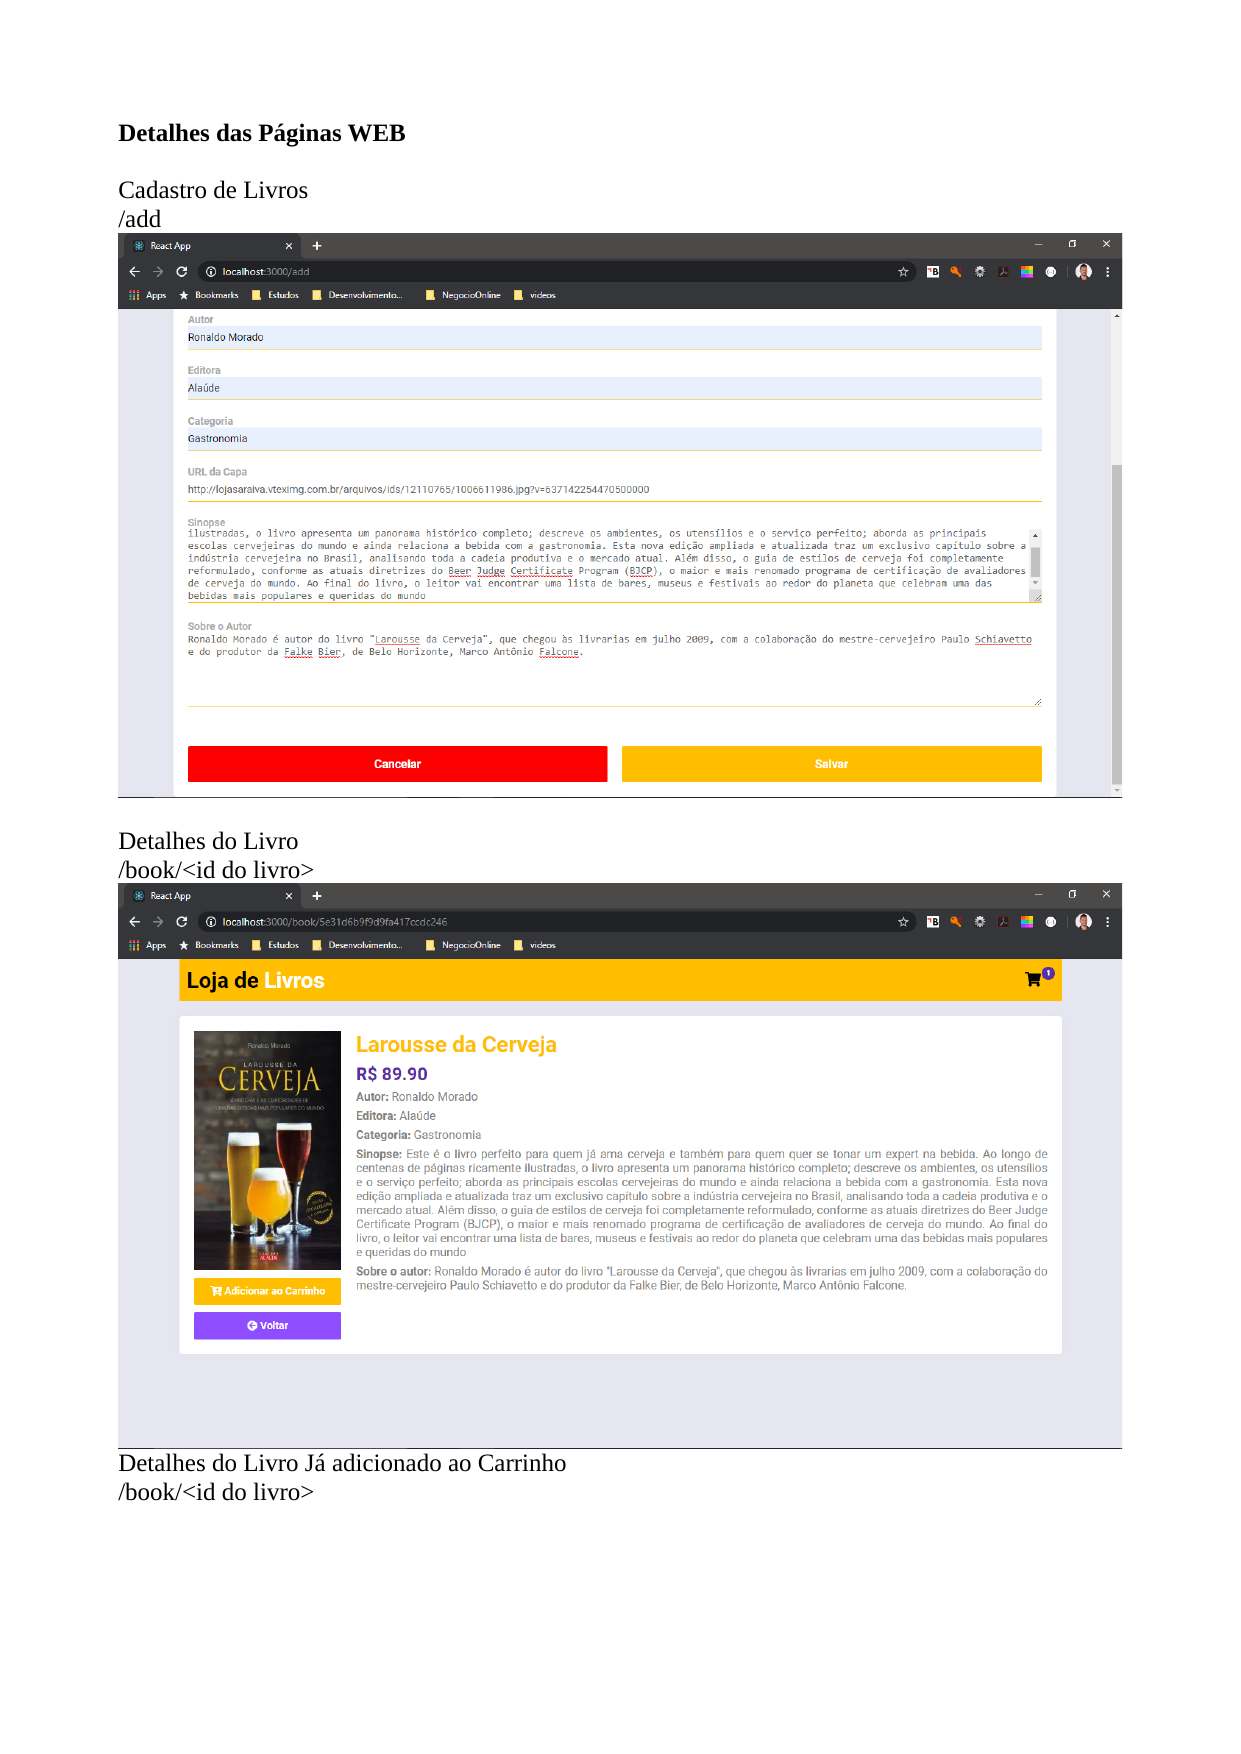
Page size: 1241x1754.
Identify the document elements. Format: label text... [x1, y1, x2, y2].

text Detalhes do Livro Já adicionado ao Carrinho [118, 1449, 1122, 1477]
text Detalhes das Páginas WEB [118, 118, 1122, 147]
text Cadastro de Livros [118, 176, 1122, 204]
picture [118, 883, 1123, 1449]
text /book/<id do livro> [118, 1477, 1122, 1506]
text /book/<id do livro> [118, 855, 1122, 883]
picture [118, 233, 1123, 798]
text /add [118, 204, 1122, 233]
text Detalhes do Livro [118, 826, 1122, 855]
